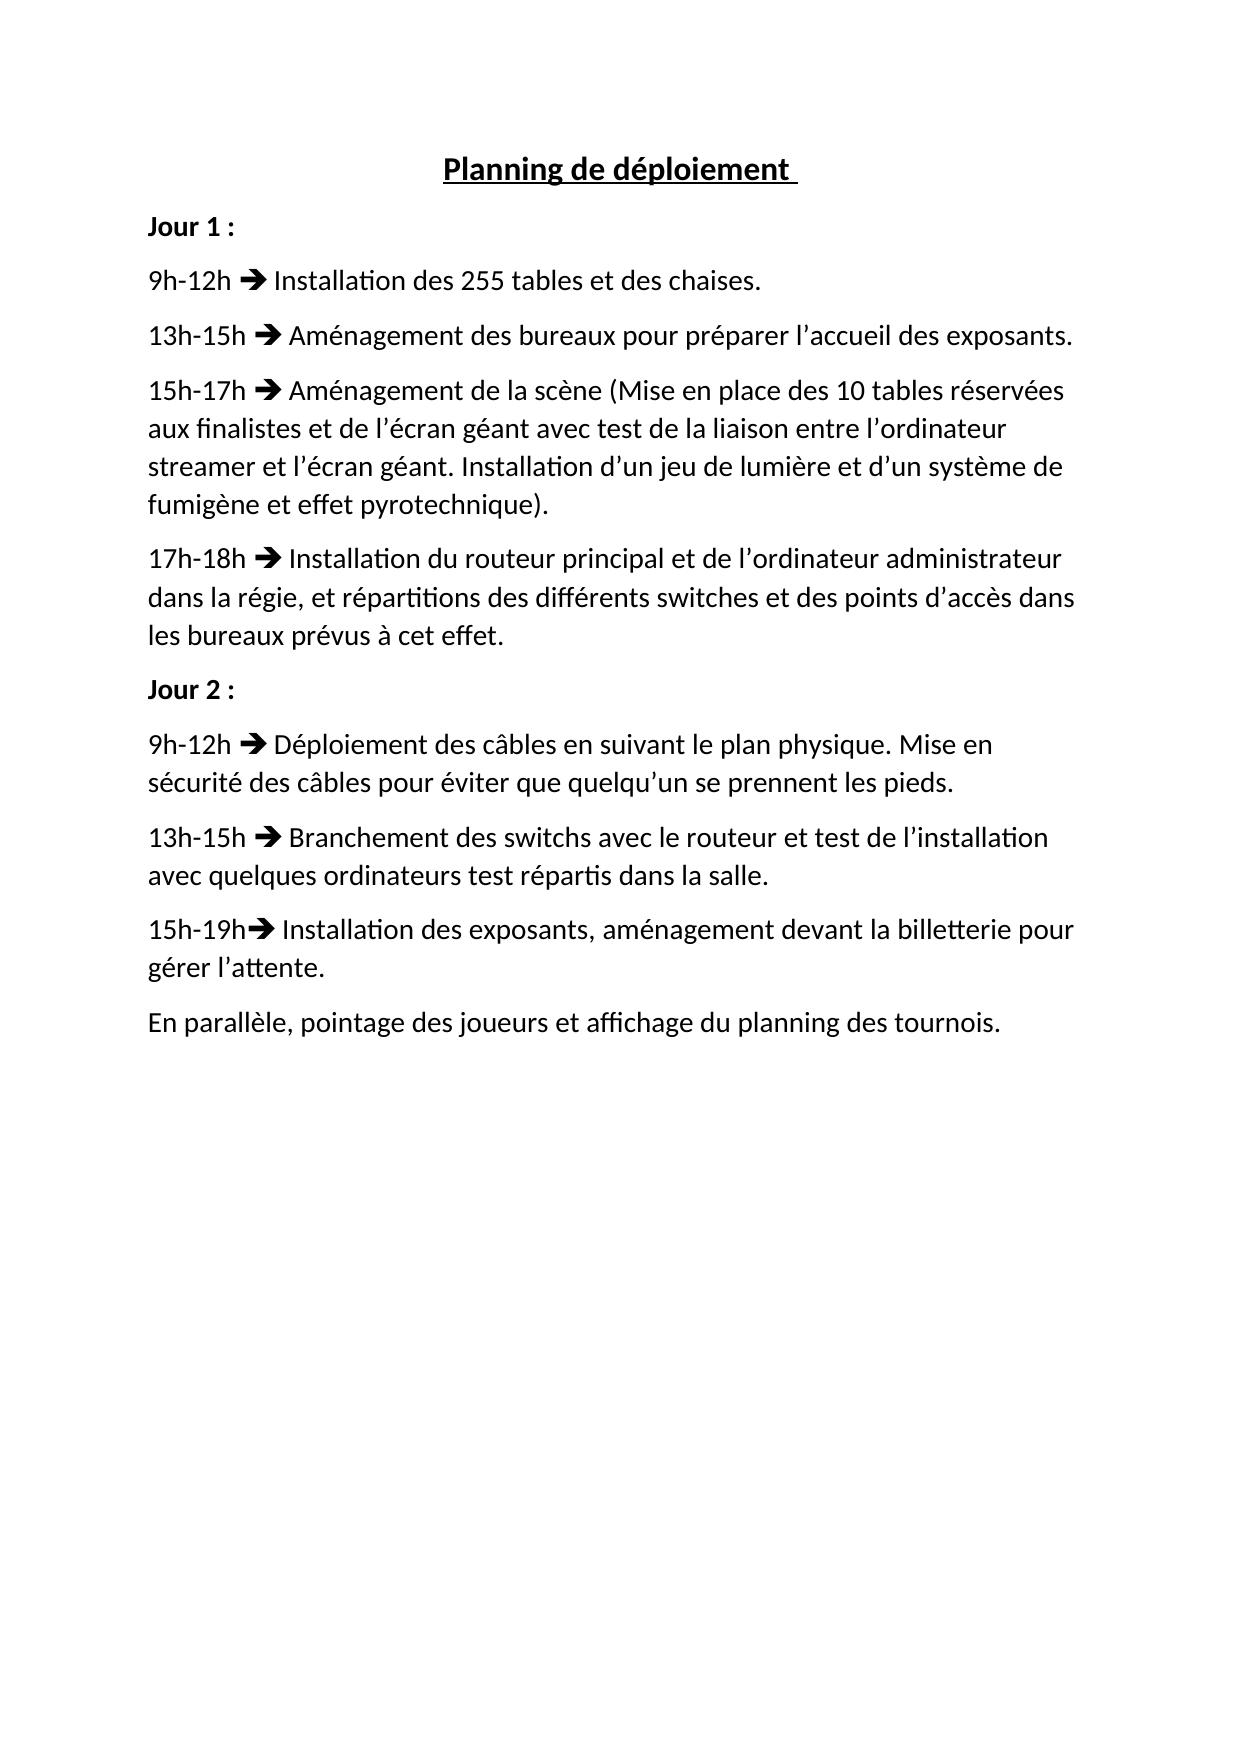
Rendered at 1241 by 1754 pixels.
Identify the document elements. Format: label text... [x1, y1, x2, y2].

text 13h-15h  Aménagement des bureaux pour préparer l’accueil des exposants. [148, 317, 1093, 353]
text 17h-18h  Installation du routeur principal et de l’ordinateur administrateur dans la régie, et répartitions des différents switches et des points d’accès dans les bureaux prévus à cet effet. [148, 541, 1093, 652]
text 15h-17h  Aménagement de la scène (Mise en place des 10 tables réservées aux finalistes et de l’écran géant avec test de la liaison entre l’ordinateur streamer et l’écran géant. Installation d’un jeu de lumière et d’un système de fumigène et effet pyrotechnique). [148, 372, 1093, 522]
text 15h-19h Installation des exposants, aménagement devant la billetterie pour gérer l’attente. [148, 911, 1093, 985]
text Planning de déploiement [148, 148, 1093, 188]
text 9h-12h  Déploiement des câbles en suivant le plan physique. Mise en sécurité des câbles pour éviter que quelqu’un se prennent les pieds. [148, 726, 1093, 800]
text 9h-12h  Installation des 255 tables et des chaises. [148, 262, 1093, 298]
text 13h-15h  Branchement des switchs avec le routeur et test de l’installation avec quelques ordinateurs test répartis dans la salle. [148, 819, 1093, 892]
text Jour 1 : [148, 208, 1093, 243]
text Jour 2 : [148, 671, 1093, 707]
text En parallèle, pointage des joueurs et affichage du planning des tournois. [148, 1004, 1093, 1040]
